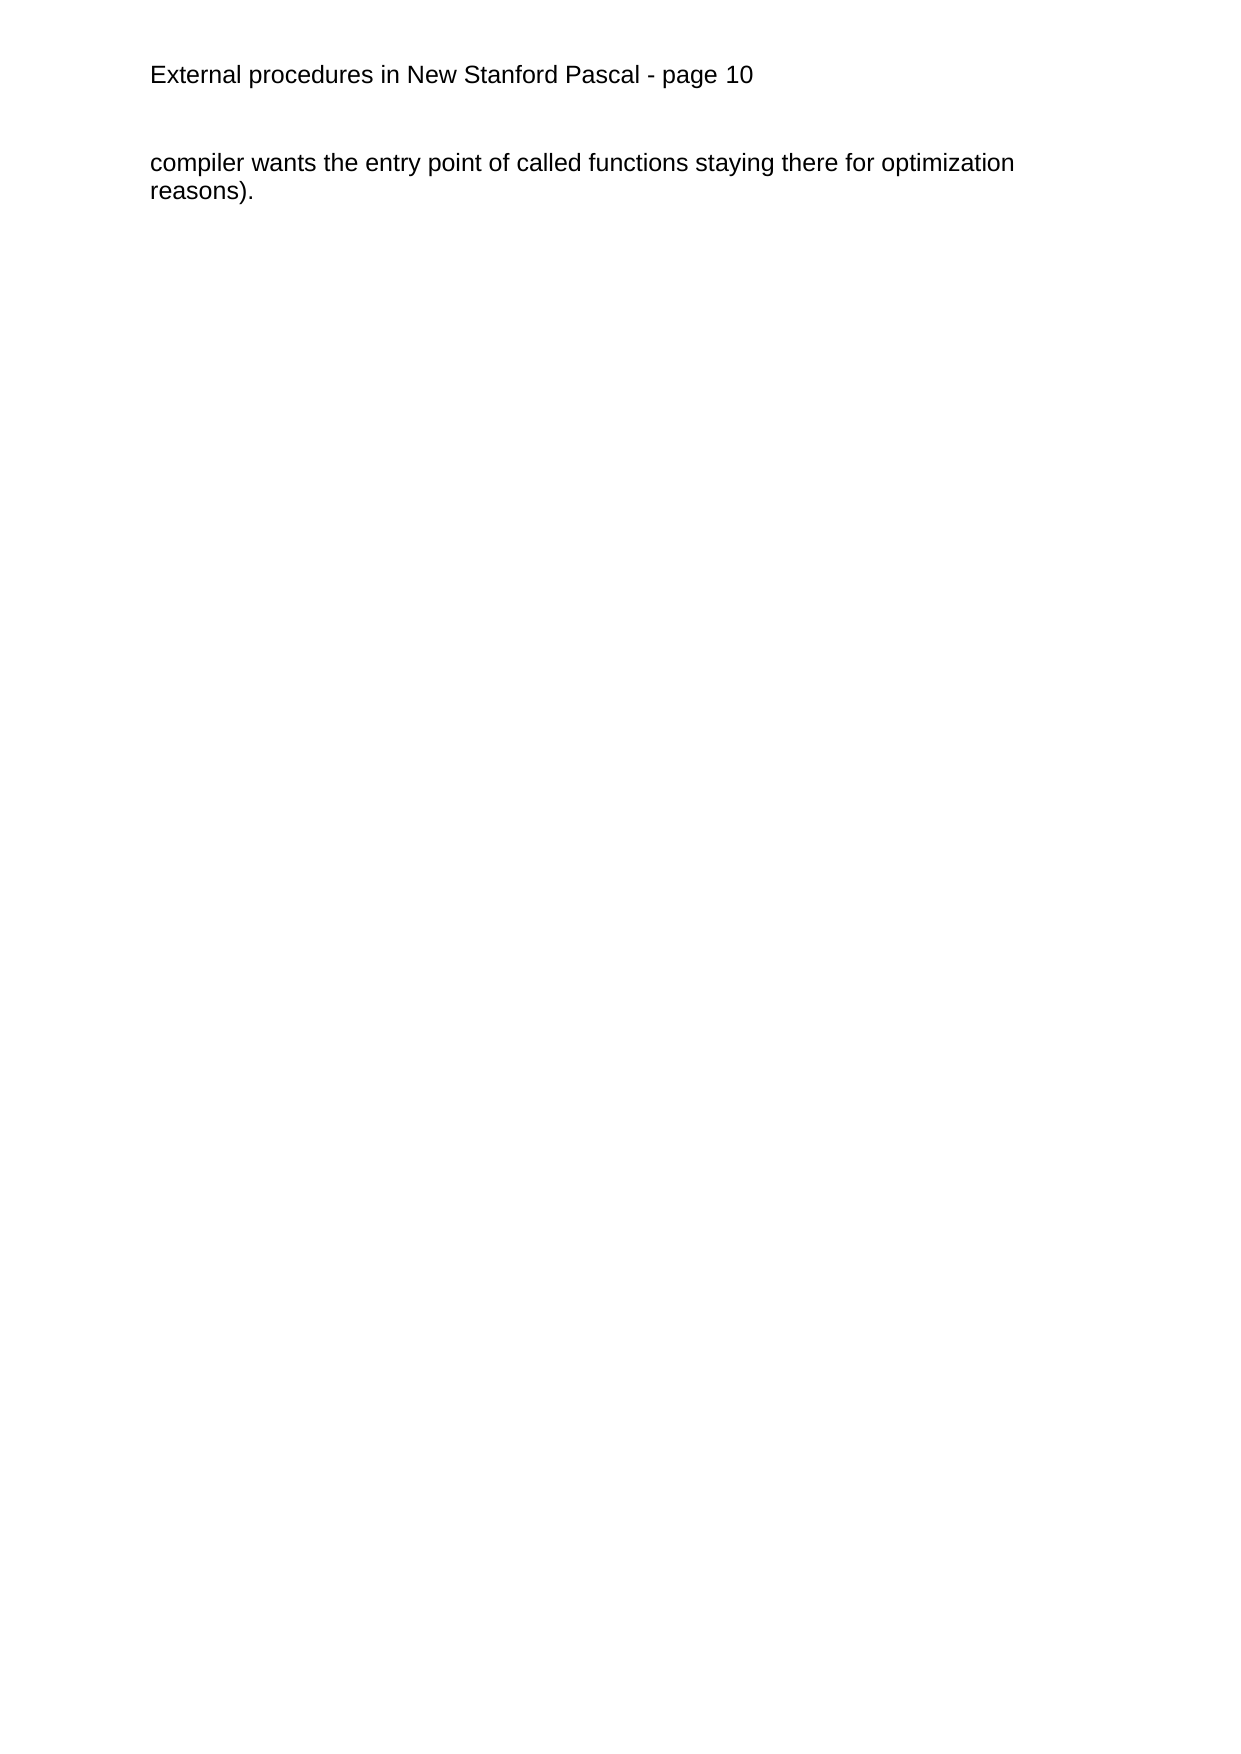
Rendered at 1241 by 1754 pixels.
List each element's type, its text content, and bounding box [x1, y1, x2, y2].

text compiler wants the entry point of called functions staying there for optimization reasons). [150, 148, 1090, 205]
